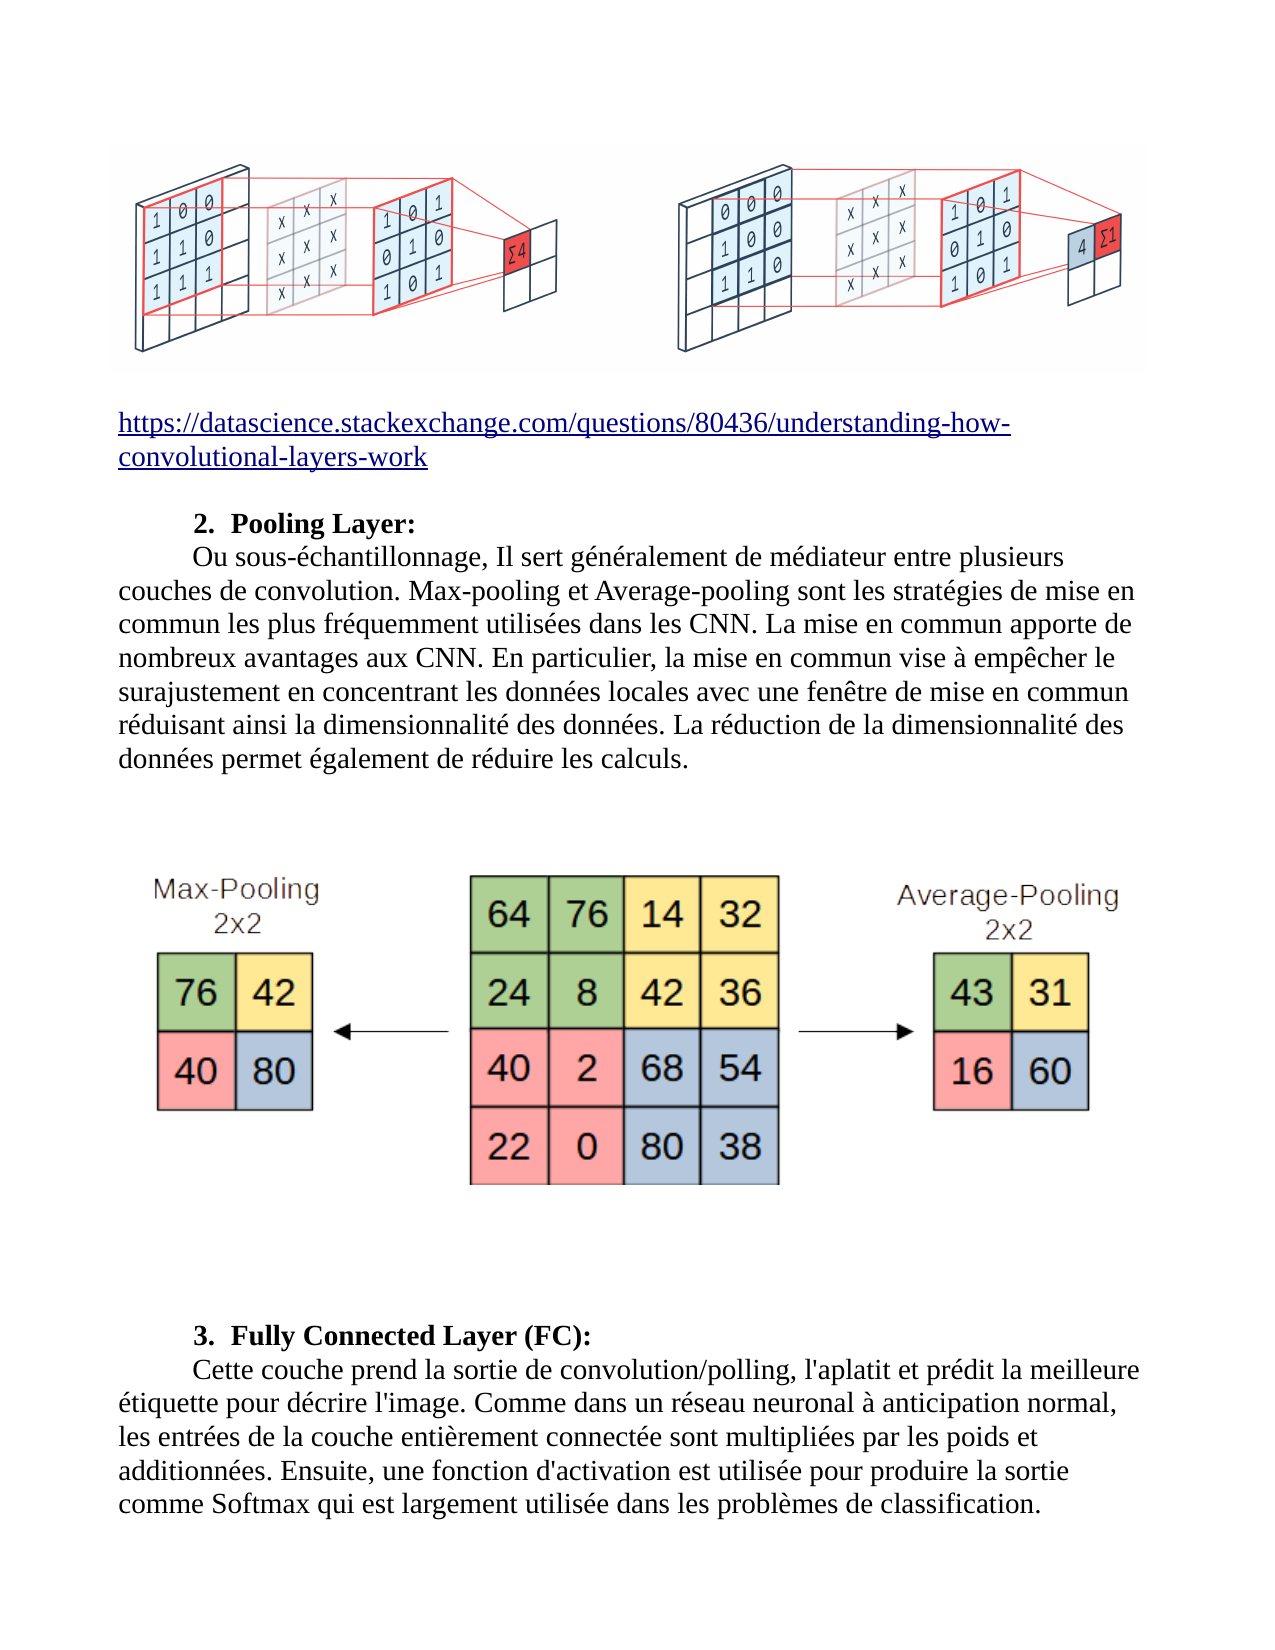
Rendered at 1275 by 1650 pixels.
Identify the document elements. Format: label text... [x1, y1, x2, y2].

picture [154, 875, 1121, 1185]
list Pooling Layer: [193, 506, 1157, 539]
picture [108, 146, 1148, 372]
text Ou sous-échantillonnage, Il sert généralement de médiateur entre plusieurs couches de convolution. Max-pooling et Average-pooling sont les stratégies de mise en commun les plus fréquemment utilisées dans les CNN. La mise en commun apporte de nombreux avantages aux CNN. En particulier, la mise en commun vise à empêcher le surajustement en concentrant les données locales avec une fenêtre de mise en commun réduisant ainsi la dimensionnalité des données. La réduction de la dimensionnalité des données permet également de réduire les calculs. [118, 539, 1157, 774]
text https://datascience.stackexchange.com/questions/80436/understanding-how-convolutional-layers-work [118, 405, 1157, 472]
text Cette couche prend la sortie de convolution/polling, l'aplatit et prédit la meilleure étiquette pour décrire l'image. Comme dans un réseau neuronal à anticipation normal, les entrées de la couche entièrement connectée sont multipliées par les poids et additionnées. Ensuite, une fonction d'activation est utilisée pour produire la sortie comme Softmax qui est largement utilisée dans les problèmes de classification. [118, 1352, 1157, 1520]
list Fully Connected Layer (FC): [193, 1318, 1157, 1352]
